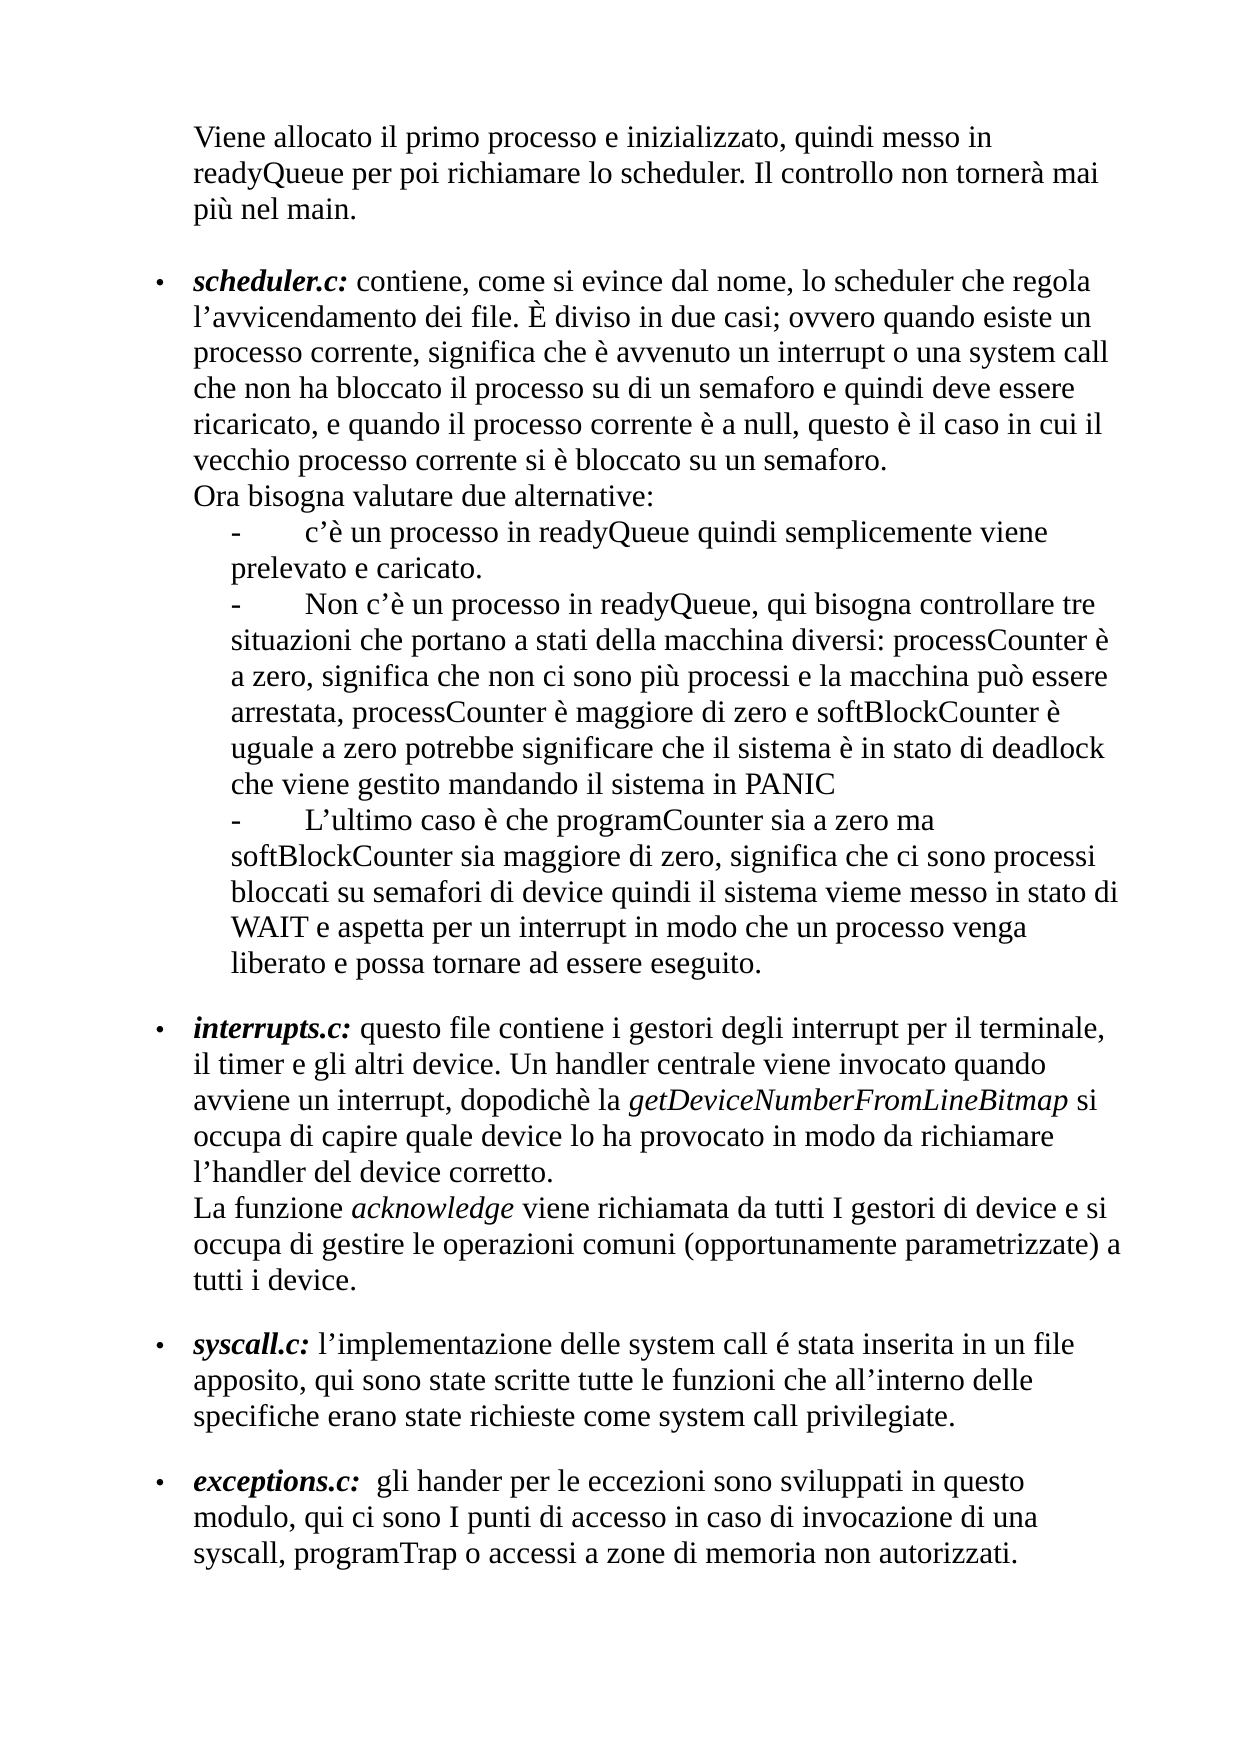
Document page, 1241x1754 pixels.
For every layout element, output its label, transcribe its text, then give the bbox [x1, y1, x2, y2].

list - L’ultimo caso è che programCounter sia a zero ma softBlockCounter sia maggiore di zero, significa che ci sono processi bloccati su semafori di device quindi il sistema vieme messo in stato di WAIT e aspetta per un interrupt in modo che un processo venga liberato e possa tornare ad essere eseguito. [193, 801, 1122, 981]
list Ora bisogna valutare due alternative: [156, 477, 1122, 513]
list - c’è un processo in readyQueue quindi semplicemente viene prelevato e caricato. [193, 513, 1122, 585]
list exceptions.c: gli hander per le eccezioni sono sviluppati in questo modulo, qui ci sono I punti di accesso in caso di invocazione di una syscall, programTrap o accessi a zone di memoria non autorizzati. [156, 1462, 1122, 1570]
list - Non c’è un processo in readyQueue, qui bisogna controllare tre situazioni che portano a stati della macchina diversi: processCounter è a zero, significa che non ci sono più processi e la macchina può essere arrestata, processCounter è maggiore di zero e softBlockCounter è uguale a zero potrebbe significare che il sistema è in stato di deadlock che viene gestito mandando il sistema in PANIC [193, 585, 1122, 801]
list syscall.c: l’implementazione delle system call é stata inserita in un file apposito, qui sono state scritte tutte le funzioni che all’interno delle specifiche erano state richieste come system call privilegiate. [156, 1326, 1122, 1433]
list interrupts.c: questo file contiene i gestori degli interrupt per il terminale, il timer e gli altri device. Un handler centrale viene invocato quando avviene un interrupt, dopodichè la getDeviceNumberFromLineBitmap si occupa di capire quale device lo ha provocato in modo da richiamare l’handler del device corretto. [156, 1009, 1122, 1189]
list Viene allocato il primo processo e inizializzato, quindi messo in readyQueue per poi richiamare lo scheduler. Il controllo non tornerà mai più nel main. [156, 118, 1122, 226]
list scheduler.c: contiene, come si evince dal nome, lo scheduler che regola l’avvicendamento dei file. È diviso in due casi; ovvero quando esiste un processo corrente, significa che è avvenuto un interrupt o una system call che non ha bloccato il processo su di un semaforo e quindi deve essere ricaricato, e quando il processo corrente è a null, questo è il caso in cui il vecchio processo corrente si è bloccato su un semaforo. [156, 262, 1122, 477]
list La funzione acknowledge viene richiamata da tutti I gestori di device e si occupa di gestire le operazioni comuni (opportunamente parametrizzate) a tutti i device. [156, 1189, 1122, 1297]
